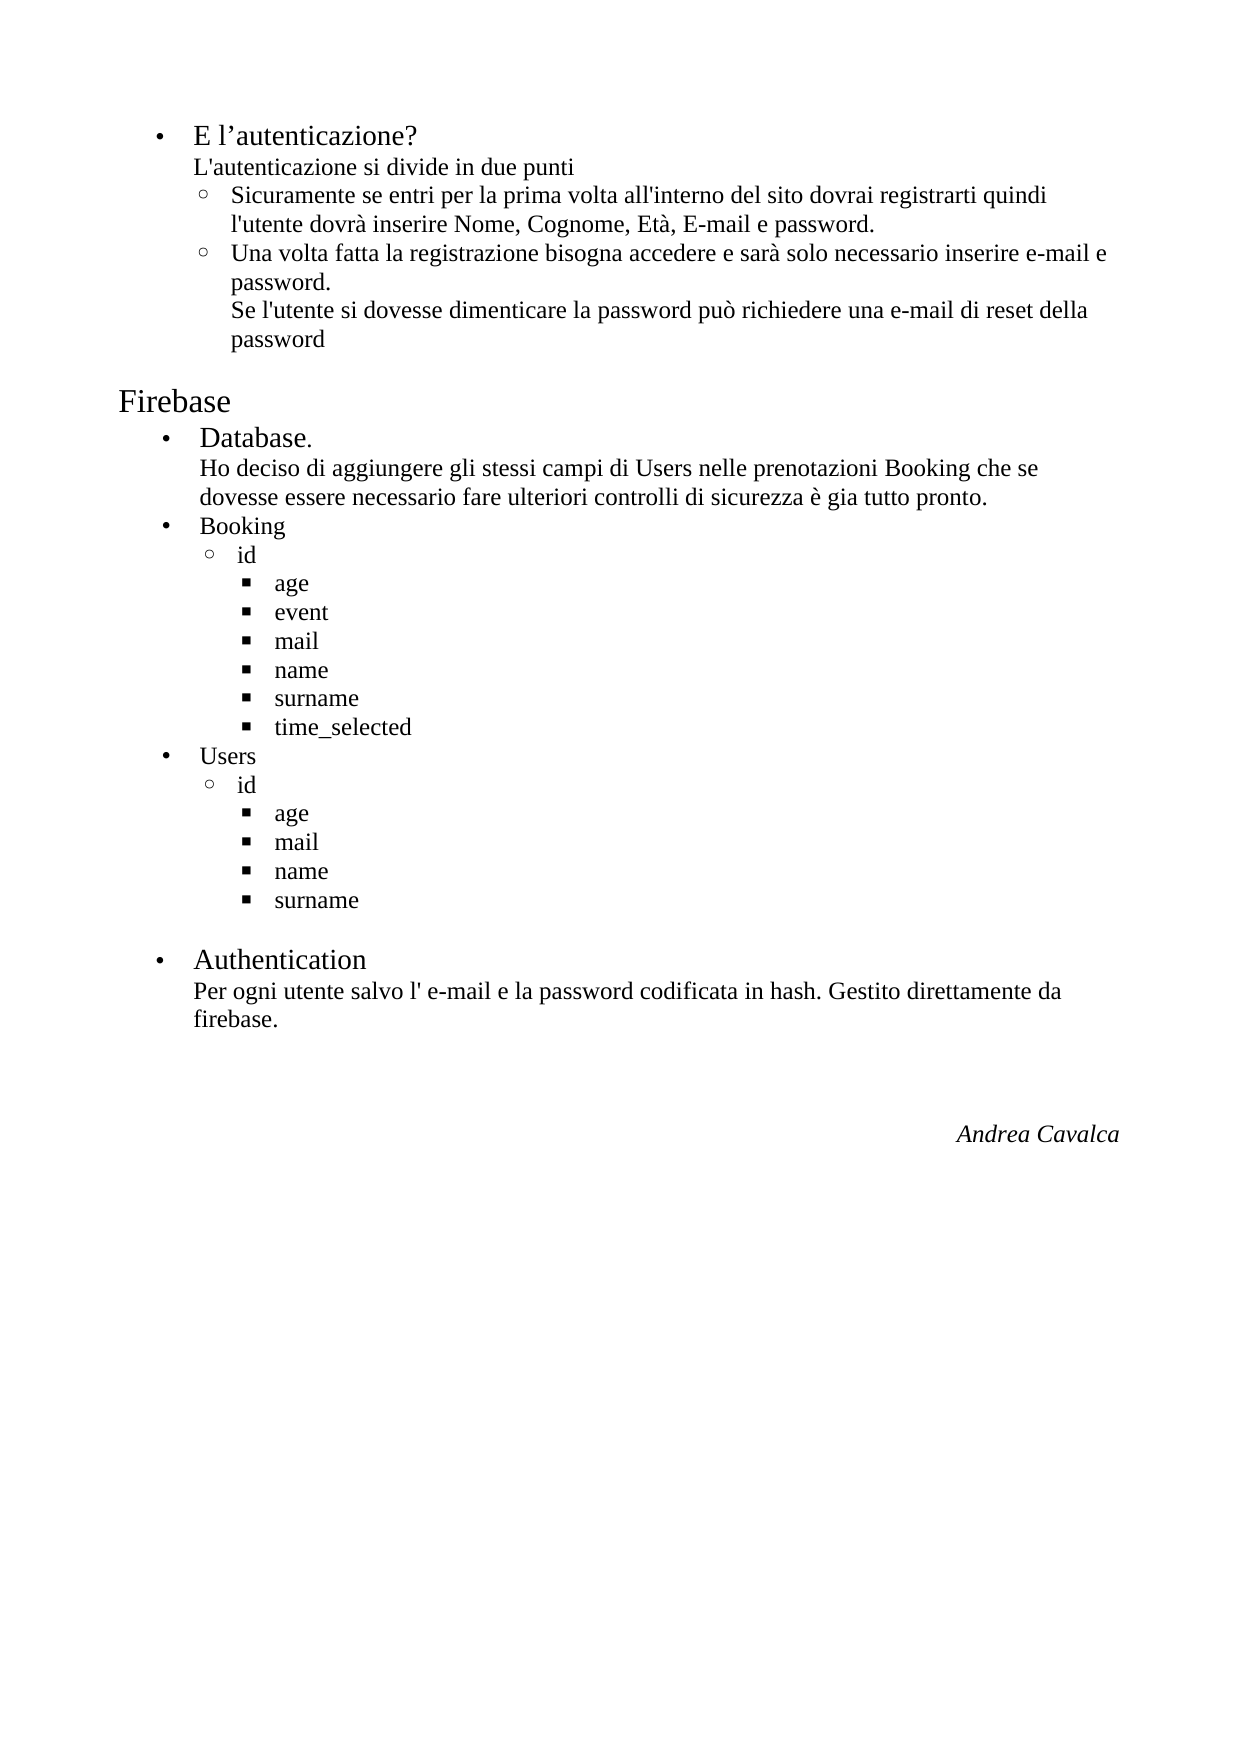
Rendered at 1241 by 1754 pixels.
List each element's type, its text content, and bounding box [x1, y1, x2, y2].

text Andrea Cavalca [118, 1119, 1122, 1148]
list Sicuramente se entri per la prima volta all'interno del sito dovrai registrarti quindi l'utente dovrà inserire Nome, Cognome, Età, E-mail e password. [193, 180, 1122, 238]
list name [237, 655, 1122, 683]
list Una volta fatta la registrazione bisogna accedere e sarà solo necessario inserire e-mail e password. Se l'utente si dovesse dimenticare la password può richiedere una e-mail di reset della password [193, 238, 1122, 353]
list age [237, 798, 1122, 827]
list Booking [162, 511, 1122, 540]
list mail [237, 827, 1122, 856]
list Authentication Per ogni utente salvo l' e-mail e la password codificata in hash. Gestito direttamente da firebase. [156, 942, 1122, 1033]
list surname [237, 683, 1122, 712]
list event [237, 597, 1122, 626]
list name [237, 856, 1122, 885]
list surname [237, 885, 1122, 913]
text Firebase [118, 382, 1122, 420]
list Users [162, 741, 1122, 770]
list mail [237, 626, 1122, 655]
list id [199, 540, 1122, 568]
list age [237, 568, 1122, 597]
list E l’autenticazione? L'autenticazione si divide in due punti [156, 118, 1122, 180]
list id [199, 770, 1122, 798]
list Database. Ho deciso di aggiungere gli stessi campi di Users nelle prenotazioni Booking che se dovesse essere necessario fare ulteriori controlli di sicurezza è gia tutto pronto. [162, 420, 1122, 511]
list time_selected [237, 712, 1122, 741]
